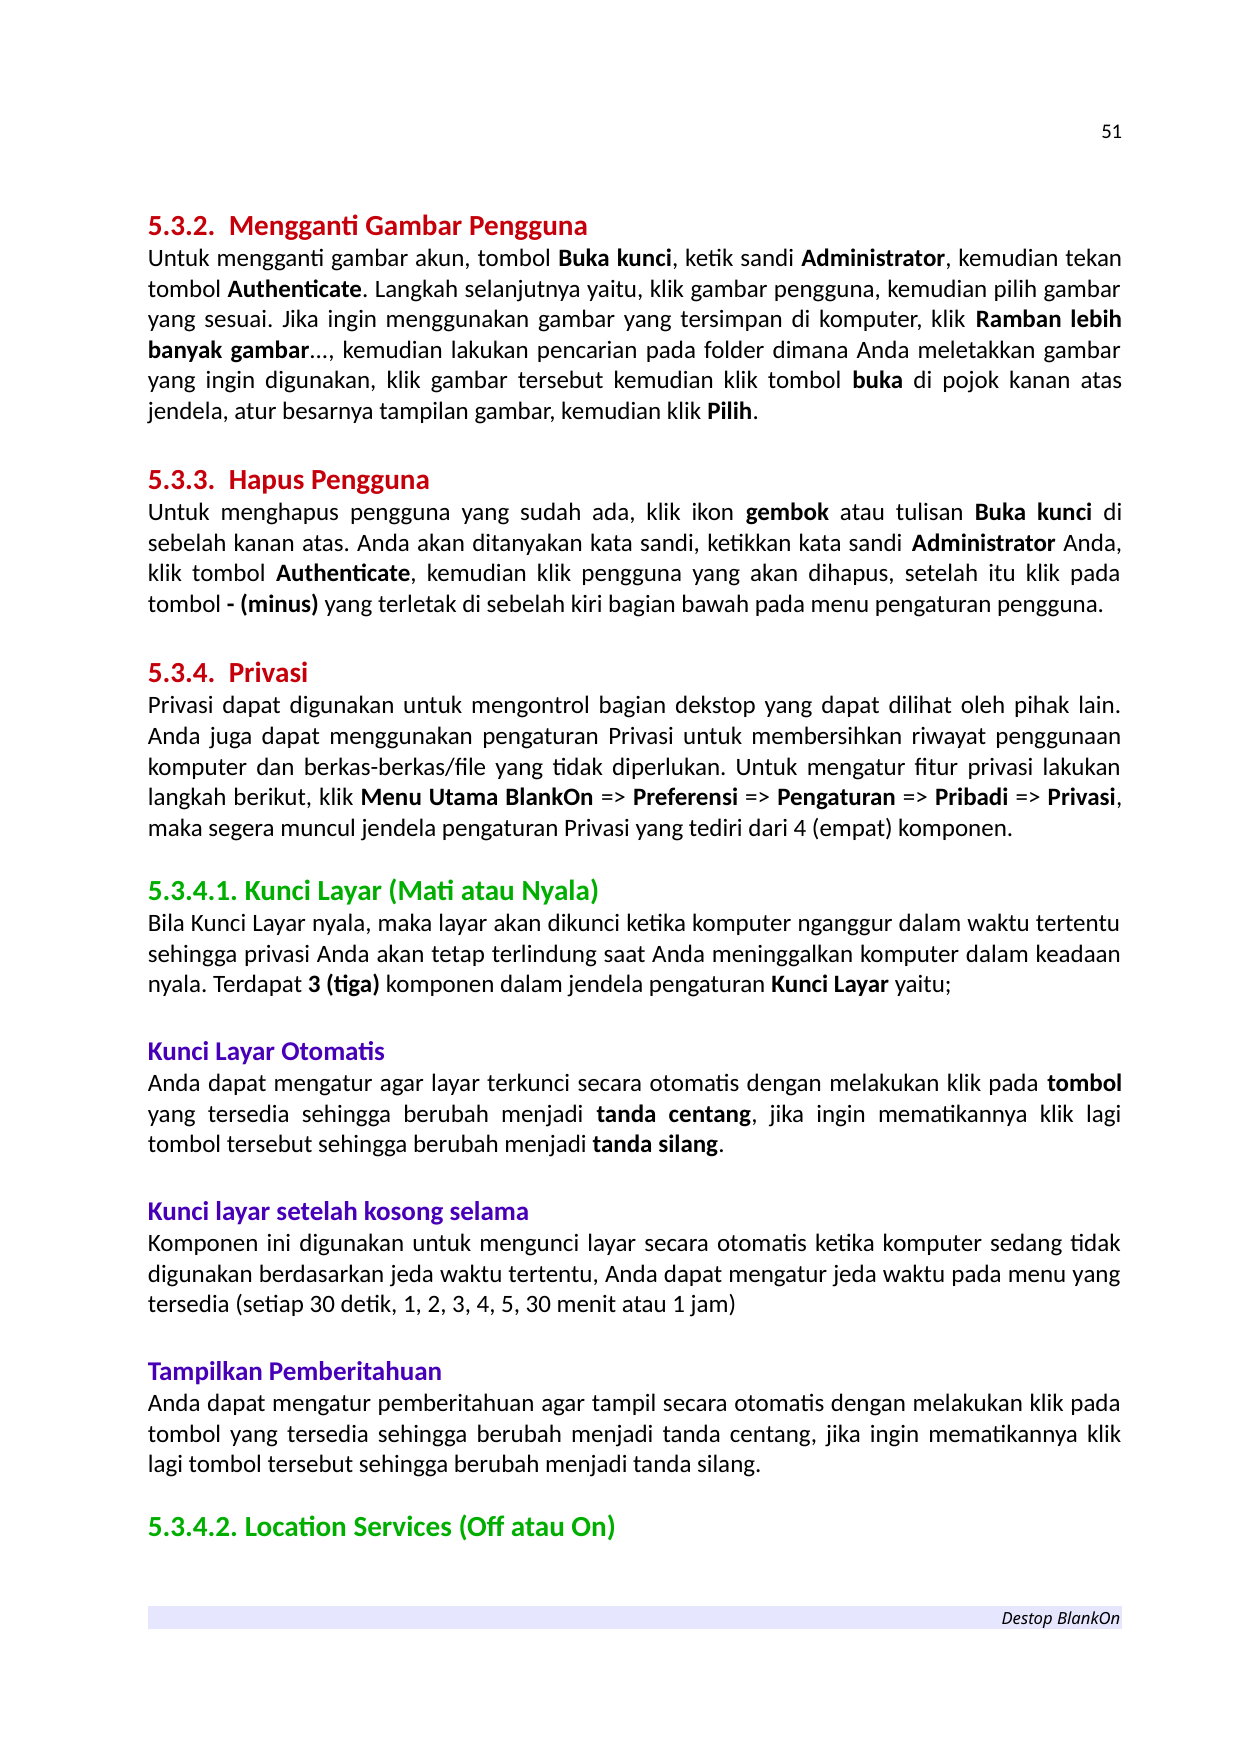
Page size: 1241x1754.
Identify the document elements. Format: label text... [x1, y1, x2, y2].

text Anda dapat mengatur pemberitahuan agar tampil secara otomatis dengan melakukan klik pada tombol yang tersedia sehingga berubah menjadi tanda centang, jika ingin mematikannya klik lagi tombol tersebut sehingga berubah menjadi tanda silang. [148, 1387, 1122, 1479]
subtitle Kunci Layar (Mati atau Nyala) [148, 872, 1122, 907]
subtitle Kunci layar setelah kosong selama [148, 1194, 1122, 1227]
subtitle Hapus Pengguna [148, 461, 1122, 496]
text Komponen ini digunakan untuk mengunci layar secara otomatis ketika komputer sedang tidak digunakan berdasarkan jeda waktu tertentu, Anda dapat mengatur jeda waktu pada menu yang tersedia (setiap 30 detik, 1, 2, 3, 4, 5, 30 menit atau 1 jam) [148, 1227, 1122, 1319]
subtitle Kunci Layar Otomatis [148, 1034, 1122, 1067]
subtitle Mengganti Gambar Pengguna [148, 207, 1122, 242]
text Bila Kunci Layar nyala, maka layar akan dikunci ketika komputer nganggur dalam waktu tertentu sehingga privasi Anda akan tetap terlindung saat Anda meninggalkan komputer dalam keadaan nyala. Terdapat 3 (tiga) komponen dalam jendela pengaturan Kunci Layar yaitu; [148, 907, 1122, 999]
text Untuk mengganti gambar akun, tombol Buka kunci, ketik sandi Administrator, kemudian tekan tombol Authenticate. Langkah selanjutnya yaitu, klik gambar pengguna, kemudian pilih gambar yang sesuai. Jika ingin menggunakan gambar yang tersimpan di komputer, klik Ramban lebih banyak gambar..., kemudian lakukan pencarian pada folder dimana Anda meletakkan gambar yang ingin digunakan, klik gambar tersebut kemudian klik tombol buka di pojok kanan atas jendela, atur besarnya tampilan gambar, kemudian klik Pilih. [148, 242, 1122, 425]
subtitle Location Services (Off atau On) [148, 1508, 1122, 1544]
text Untuk menghapus pengguna yang sudah ada, klik ikon gembok atau tulisan Buka kunci di sebelah kanan atas. Anda akan ditanyakan kata sandi, ketikkan kata sandi Administrator Anda, klik tombol Authenticate, kemudian klik pengguna yang akan dihapus, setelah itu klik pada tombol - (minus) yang terletak di sebelah kiri bagian bawah pada menu pengaturan pengguna. [148, 496, 1122, 618]
subtitle Privasi [148, 654, 1122, 689]
text Anda dapat mengatur agar layar terkunci secara otomatis dengan melakukan klik pada tombol yang tersedia sehingga berubah menjadi tanda centang, jika ingin mematikannya klik lagi tombol tersebut sehingga berubah menjadi tanda silang. [148, 1067, 1122, 1159]
subtitle Tampilkan Pemberitahuan [148, 1354, 1122, 1387]
text Privasi dapat digunakan untuk mengontrol bagian dekstop yang dapat dilihat oleh pihak lain. Anda juga dapat menggunakan pengaturan Privasi untuk membersihkan riwayat penggunaan komputer dan berkas-berkas/file yang tidak diperlukan. Untuk mengatur fitur privasi lakukan langkah berikut, klik Menu Utama BlankOn => Preferensi => Pengaturan => Pribadi => Privasi, maka segera muncul jendela pengaturan Privasi yang tediri dari 4 (empat) komponen. [148, 689, 1122, 842]
